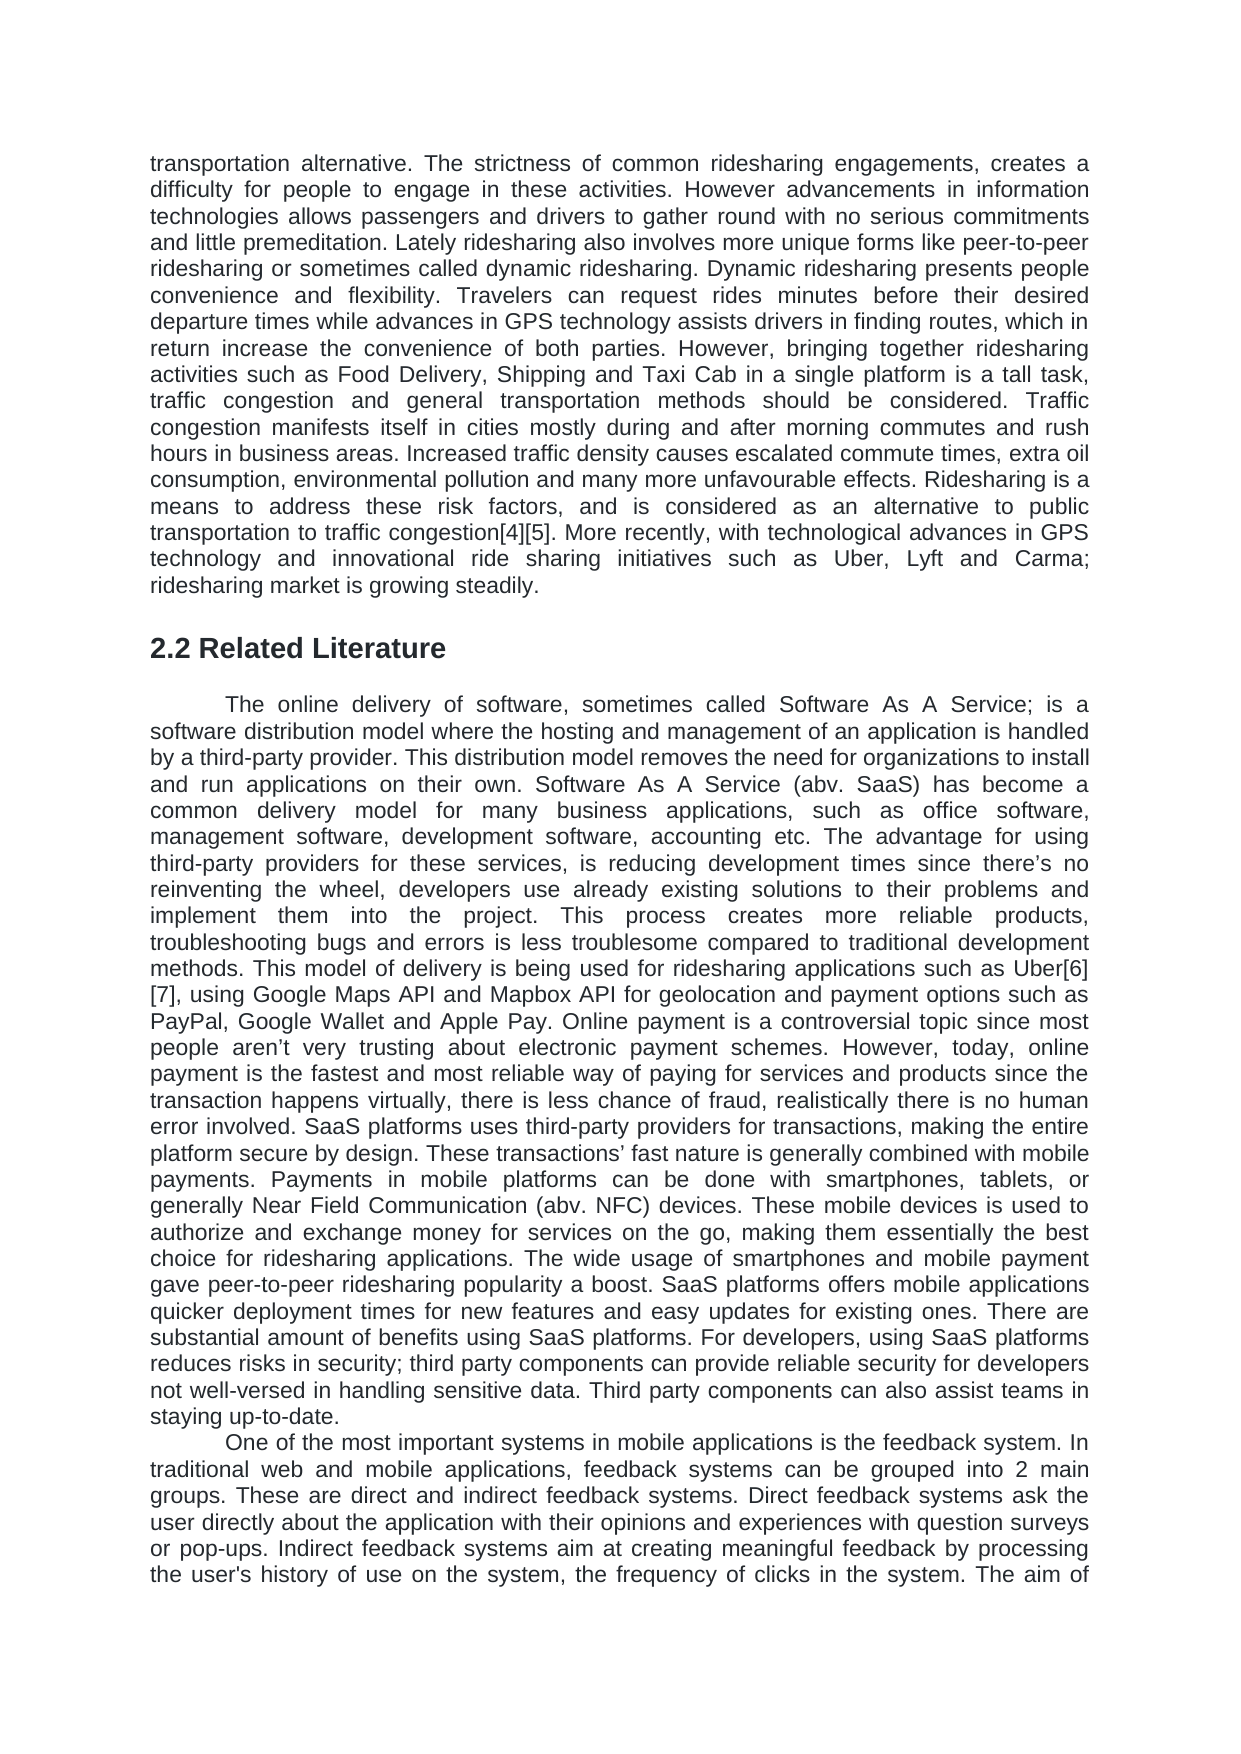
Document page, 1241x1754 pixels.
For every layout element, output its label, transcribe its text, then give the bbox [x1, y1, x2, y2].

text transportation alternative. The strictness of common ridesharing engagements, creates a difficulty for people to engage in these activities. However advancements in information technologies allows passengers and drivers to gather round with no serious commitments and little premeditation. Lately ridesharing also involves more unique forms like peer-to-peer ridesharing or sometimes called dynamic ridesharing. Dynamic ridesharing presents people convenience and flexibility. Travelers can request rides minutes before their desired departure times while advances in GPS technology assists drivers in finding routes, which in return increase the convenience of both parties. However, bringing together ridesharing activities such as Food Delivery, Shipping and Taxi Cab in a single platform is a tall task, traffic congestion and general transportation methods should be considered. Traffic congestion manifests itself in cities mostly during and after morning commutes and rush hours in business areas. Increased traffic density causes escalated commute times, extra oil consumption, environmental pollution and many more unfavourable effects. Ridesharing is a means to address these risk factors, and is considered as an alternative to public transportation to traffic congestion[4][5]. More recently, with technological advances in GPS technology and innovational ride sharing initiatives such as Uber, Lyft and Carma; ridesharing market is growing steadily. [150, 150, 1090, 598]
text One of the most important systems in mobile applications is the feedback system. In traditional web and mobile applications, feedback systems can be grouped into 2 main groups. These are direct and indirect feedback systems. Direct feedback systems ask the user directly about the application with their opinions and experiences with question surveys or pop-ups. Indirect feedback systems aim at creating meaningful feedback by processing the user's history of use on the system, the frequency of clicks in the system. The aim of [150, 1429, 1090, 1587]
subtitle 2.2 Related Literature [447, 632, 1090, 665]
text The online delivery of software, sometimes called Software As A Service; is a software distribution model where the hosting and management of an application is handled by a third-party provider. This distribution model removes the need for organizations to install and run applications on their own. Software As A Service (abv. SaaS) has become a common delivery model for many business applications, such as office software, management software, development software, accounting etc. The advantage for using third-party providers for these services, is reducing development times since there’s no reinventing the wheel, developers use already existing solutions to their problems and implement them into the project. This process creates more reliable products, troubleshooting bugs and errors is less troublesome compared to traditional development methods. This model of delivery is being used for ridesharing applications such as Uber[6][7], using Google Maps API and Mapbox API for geolocation and payment options such as PayPal, Google Wallet and Apple Pay. Online payment is a controversial topic since most people aren’t very trusting about electronic payment schemes. However, today, online payment is the fastest and most reliable way of paying for services and products since the transaction happens virtually, there is less chance of fraud, realistically there is no human error involved. SaaS platforms uses third-party providers for transactions, making the entire platform secure by design. These transactions’ fast nature is generally combined with mobile payments. Payments in mobile platforms can be done with smartphones, tablets, or generally Near Field Communication (abv. NFC) devices. These mobile devices is used to authorize and exchange money for services on the go, making them essentially the best choice for ridesharing applications. The wide usage of smartphones and mobile payment gave peer-to-peer ridesharing popularity a boost. SaaS platforms offers mobile applications quicker deployment times for new features and easy updates for existing ones. There are substantial amount of benefits using SaaS platforms. For developers, using SaaS platforms reduces risks in security; third party components can provide reliable security for developers not well-versed in handling sensitive data. Third party components can also assist teams in staying up-to-date. [150, 691, 1090, 1429]
